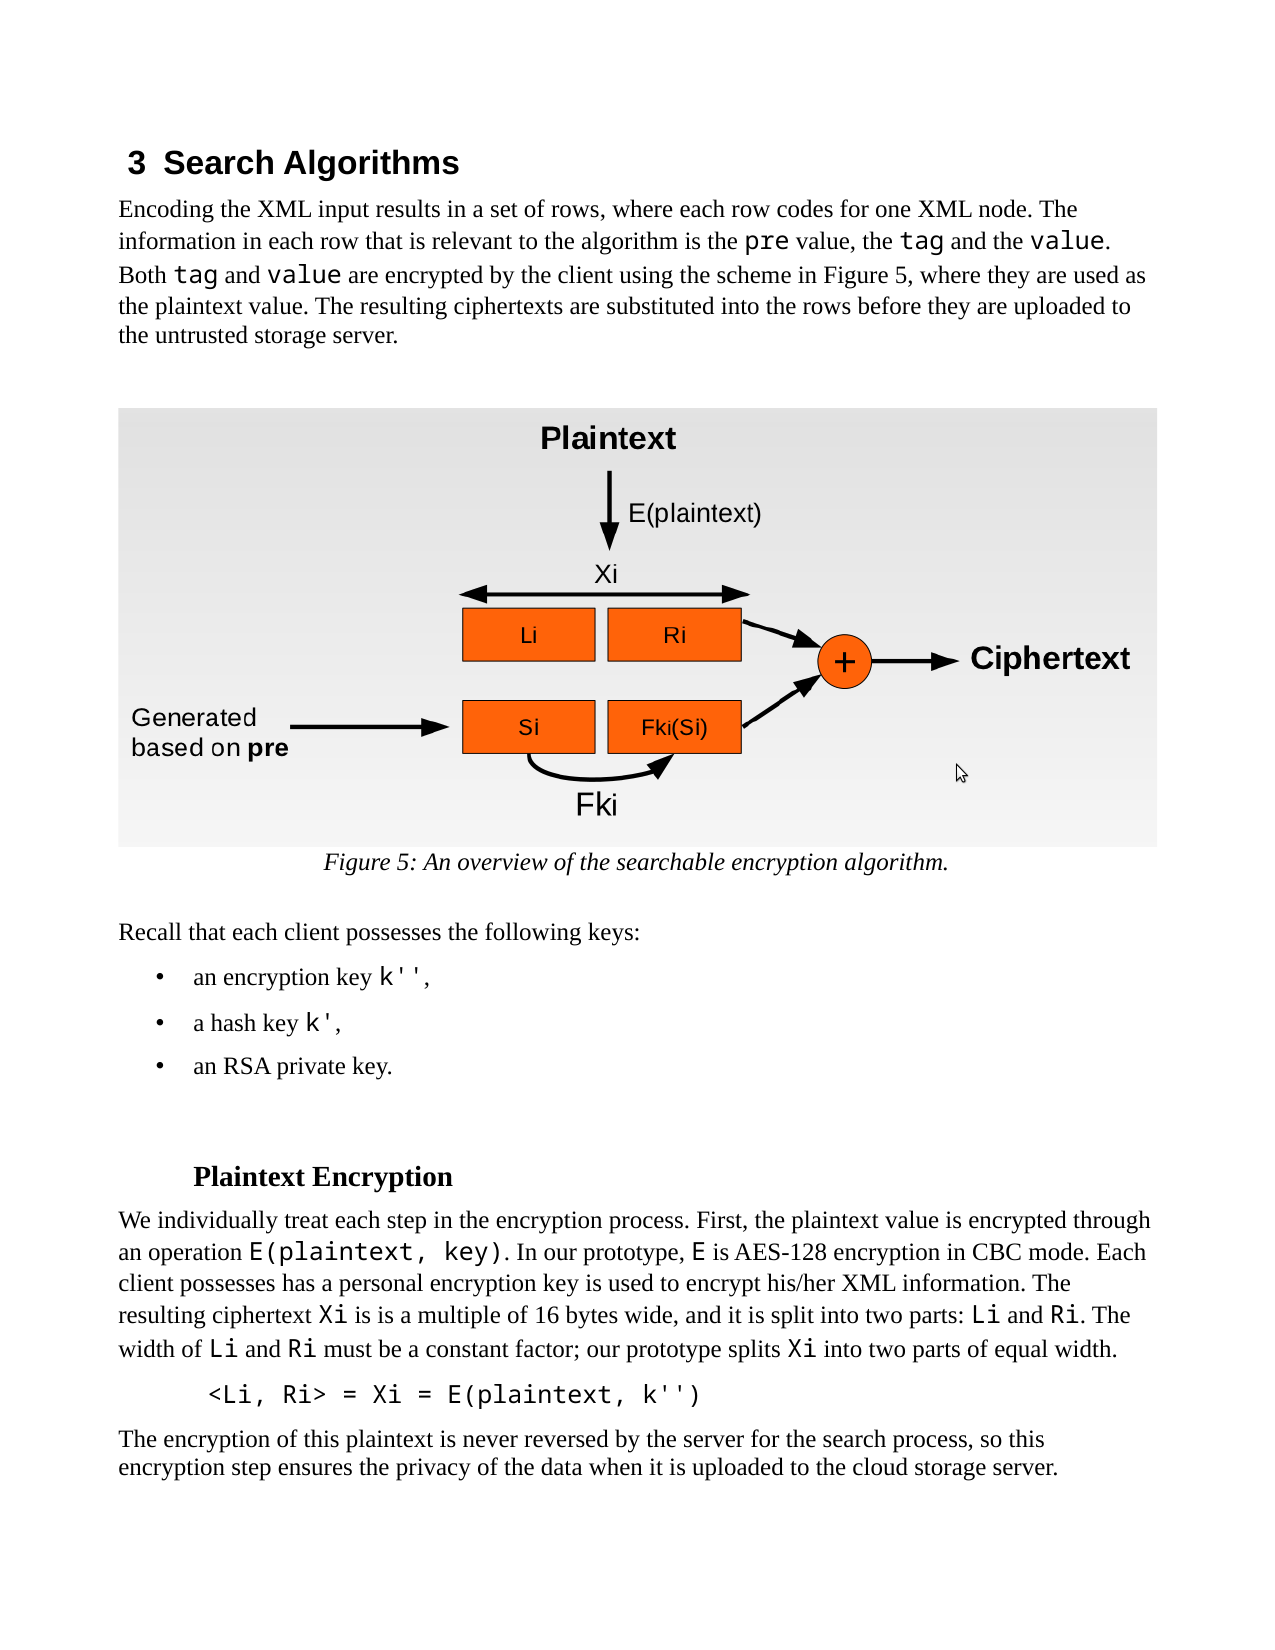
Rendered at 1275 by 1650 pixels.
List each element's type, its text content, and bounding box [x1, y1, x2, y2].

subtitle Search Algorithms [118, 143, 1157, 182]
list an encryption key k'', [156, 958, 1157, 992]
text The encryption of this plaintext is never reversed by the server for the search process, so this encryption step ensures the privacy of the data when it is uploaded to the cloud storage server. [118, 1424, 1157, 1481]
subtitle Plaintext Encryption [118, 1159, 1157, 1192]
text Recall that each client possesses the following keys: [118, 917, 1157, 946]
picture [118, 408, 1158, 847]
text We individually treat each step in the encryption process. First, the plaintext value is encrypted through an operation E(plaintext, key). In our prototype, E is AES-128 encryption in CBC mode. Each client possesses has a personal encryption key is used to encrypt his/her XML information. The resulting ciphertext Xi is is a multiple of 16 bytes wide, and it is split into two parts: Li and Ri. The width of Li and Ri must be a constant factor; our prototype splits Xi into two parts of equal width. [118, 1205, 1157, 1364]
list a hash key k', [156, 1005, 1157, 1039]
text Figure 5: An overview of the searchable encryption algorithm. [118, 847, 1157, 876]
text [118, 396, 1157, 408]
text Encoding the XML input results in a set of rows, where each row codes for one XML node. The information in each row that is relevant to the algorithm is the pre value, the tag and the value. Both tag and value are encrypted by the client using the scheme in Figure 5, where they are used as the plaintext value. The resulting ciphertexts are substituted into the rows before they are uploaded to the untrusted storage server. [118, 194, 1157, 349]
text <Li, Ri> = Xi = E(plaintext, k'') [118, 1377, 1157, 1411]
list an RSA private key. [156, 1051, 1157, 1080]
